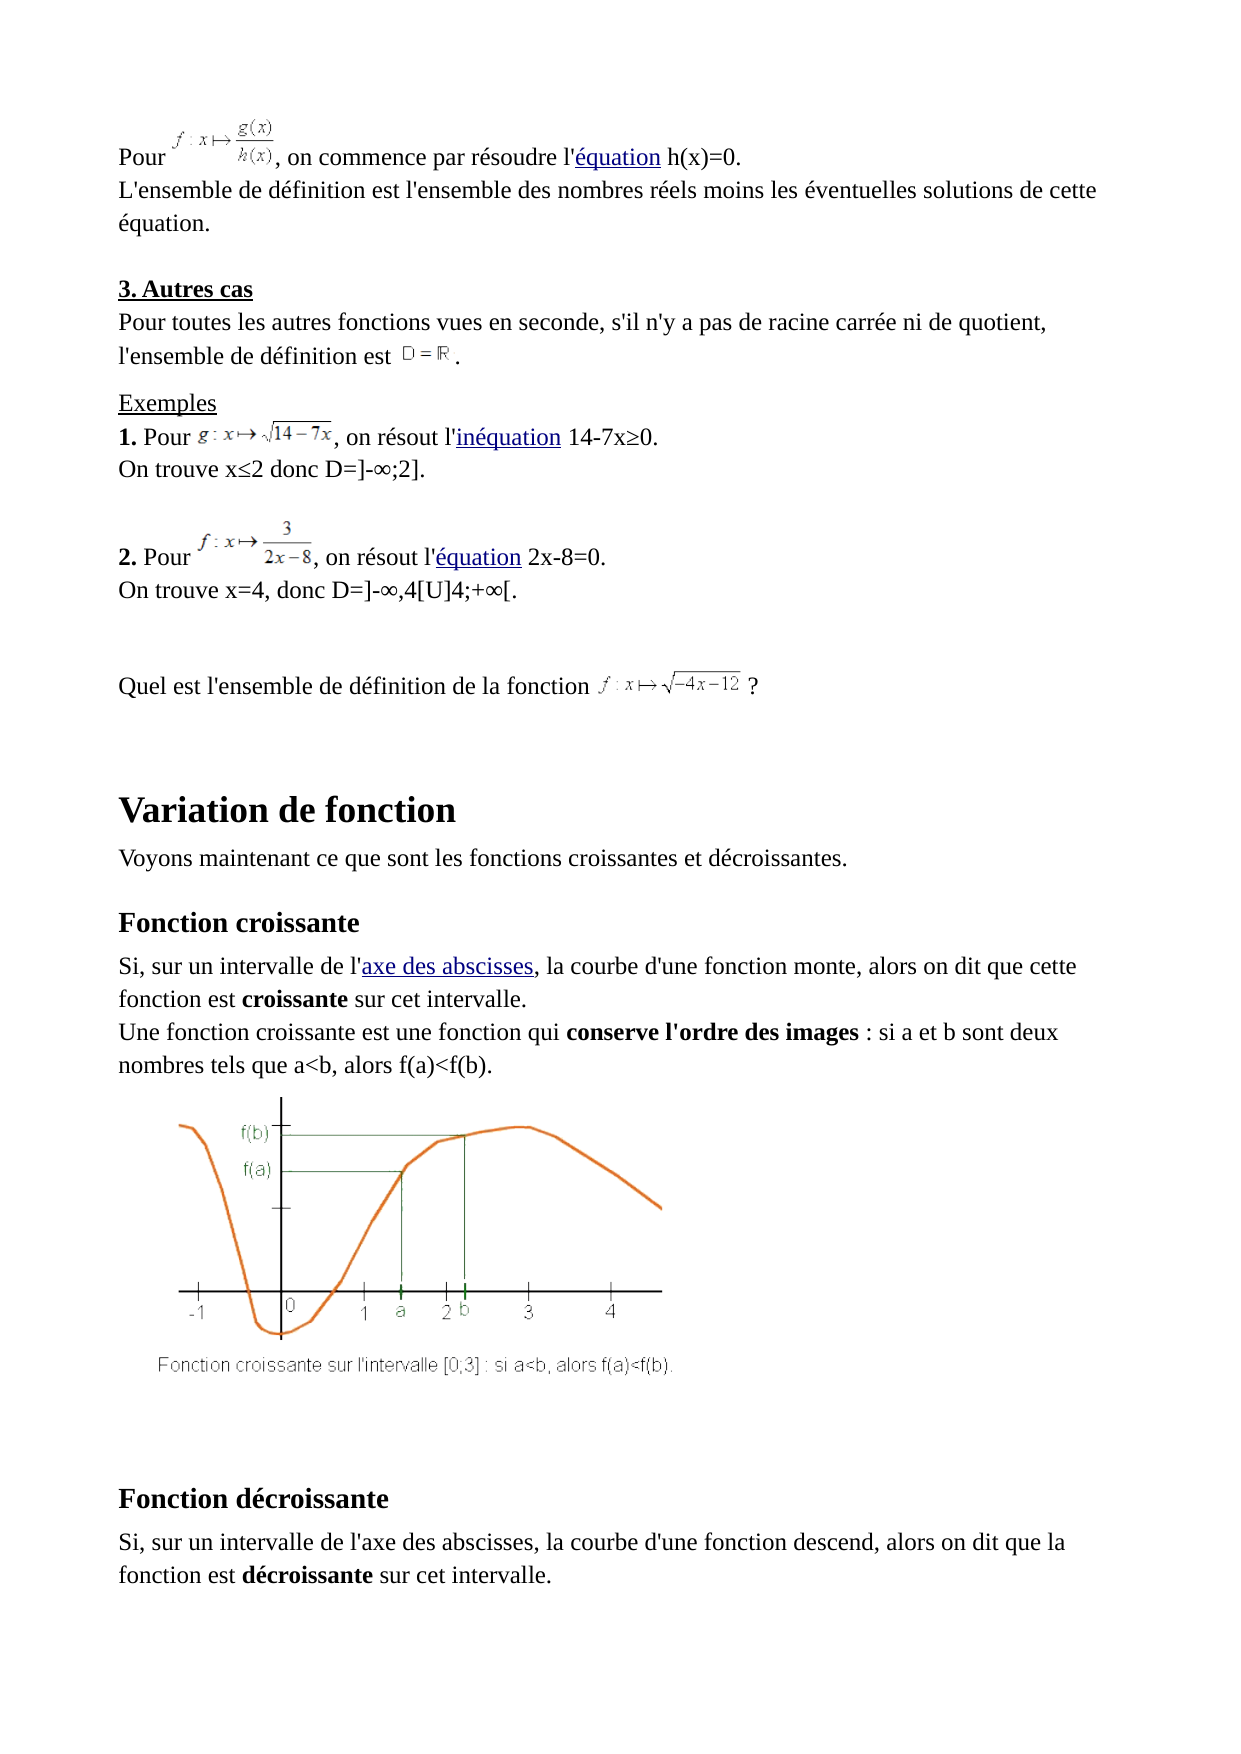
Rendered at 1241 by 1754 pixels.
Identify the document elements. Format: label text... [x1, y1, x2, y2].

subtitle Fonction décroissante [118, 1481, 1122, 1515]
picture [118, 1097, 723, 1401]
text Exemples 1. Pour , on résout l'inéquation 14-7x≥0. On trouve x≤2 donc D=]-∞;2]. 2. Pour , on résout l'équation 2x-8=0. On trouve x=4, donc D=]-∞,4[U]4;+∞[. [118, 388, 1122, 604]
picture [397, 340, 455, 365]
text Quel est l'ensemble de définition de la fonction ? [118, 670, 1122, 700]
picture [196, 520, 313, 566]
subtitle Fonction croissante [118, 905, 1122, 938]
picture [596, 670, 742, 695]
subtitle Variation de fonction [118, 787, 1122, 830]
text Voyons maintenant ce que sont les fonctions croissantes et décroissantes. [118, 843, 1122, 872]
picture [171, 118, 275, 166]
picture [196, 421, 334, 445]
text Si, sur un intervalle de l'axe des abscisses, la courbe d'une fonction descend, alors on dit que la fonction est décroissante sur cet intervalle. [118, 1527, 1122, 1589]
text Si, sur un intervalle de l'axe des abscisses, la courbe d'une fonction monte, alors on dit que cette fonction est croissante sur cet intervalle. Une fonction croissante est une fonction qui conserve l'ordre des images : si a et b sont deux nombres tels que a<b, alors f(a)<f(b). [118, 951, 1122, 1079]
text Pour , on commence par résoudre l'équation h(x)=0. L'ensemble de définition est l'ensemble des nombres réels moins les éventuelles solutions de cette équation. 3. Autres cas Pour toutes les autres fonctions vues en seconde, s'il n'y a pas de racine carrée ni de quotient, l'ensemble de définition est . [118, 118, 1122, 370]
